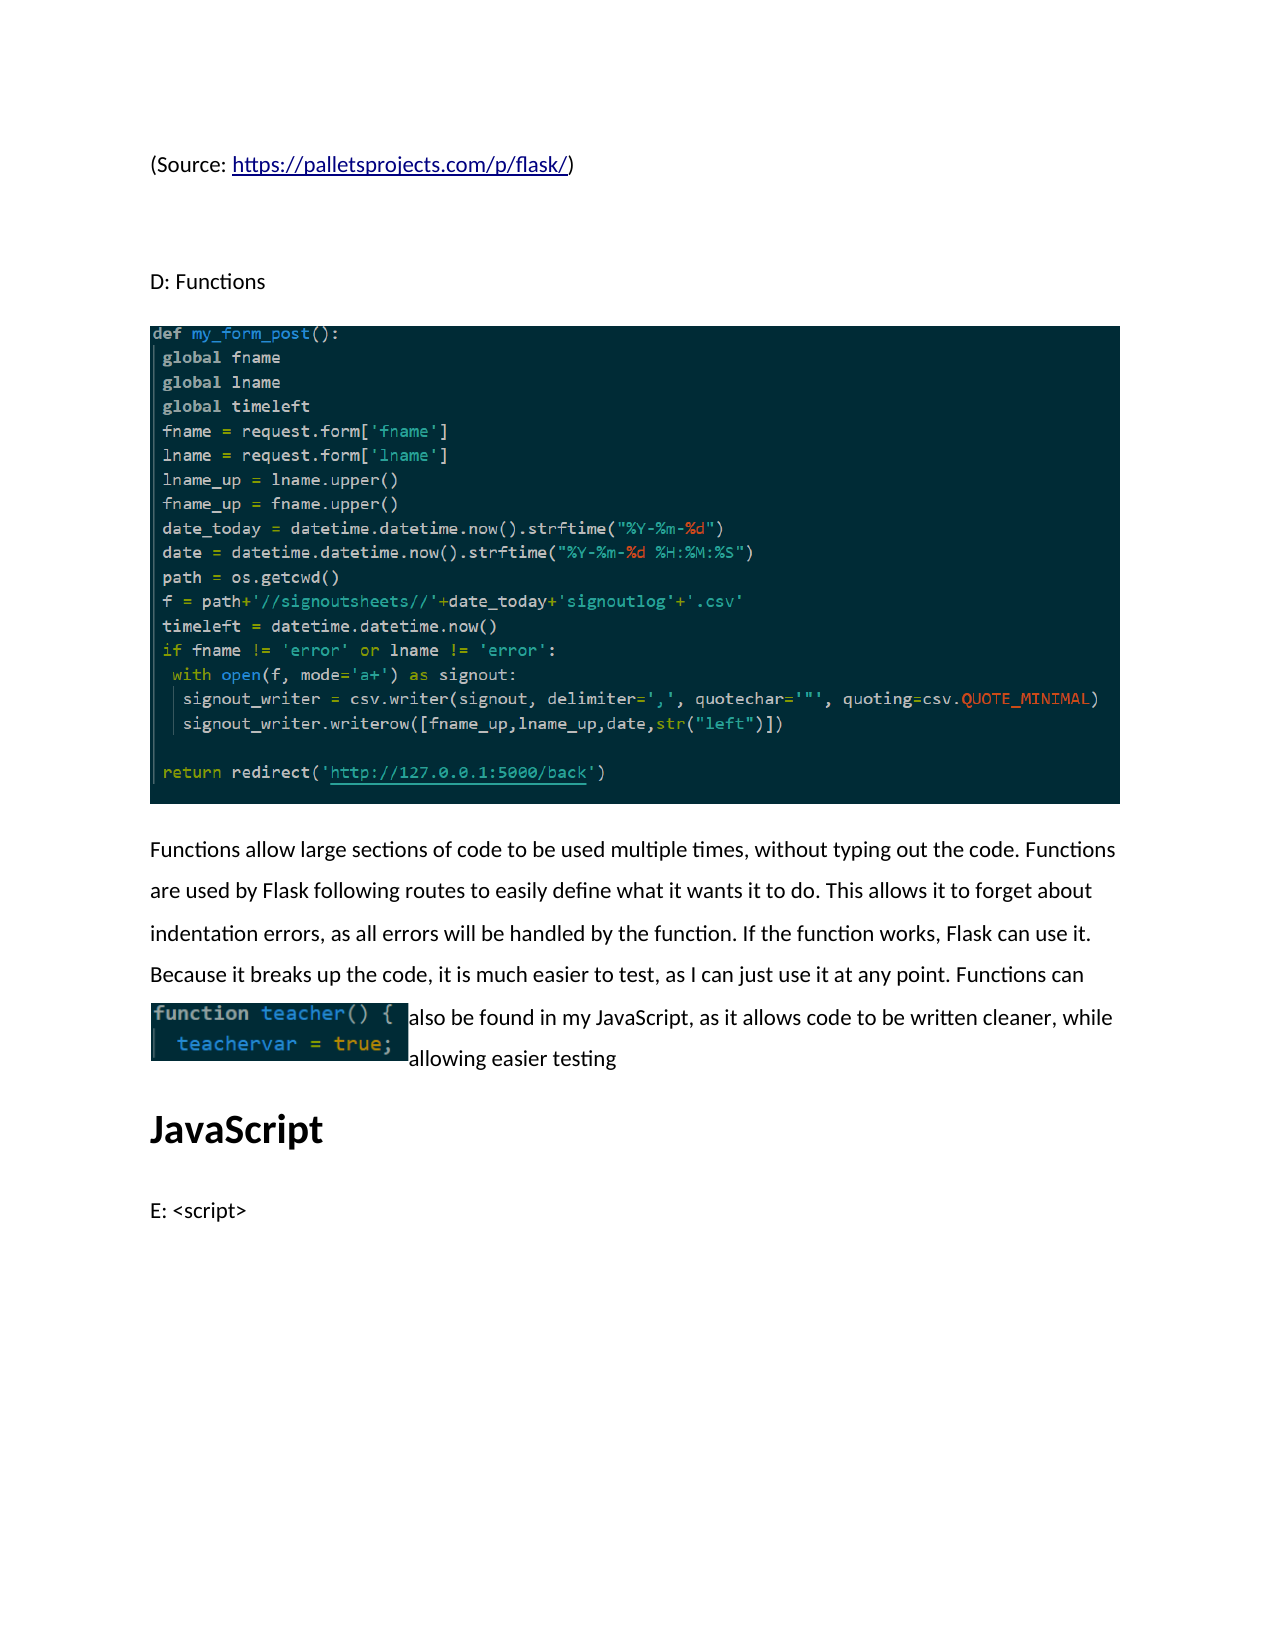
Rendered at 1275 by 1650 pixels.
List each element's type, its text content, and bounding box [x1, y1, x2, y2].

text JavaScript [150, 1103, 1125, 1154]
text E: <script> [150, 1196, 1125, 1224]
text (Source: https://palletsprojects.com/p/flask/) [150, 150, 1125, 178]
text Functions allow large sections of code to be used multiple times, without typing out the code. Functions are used by Flask following routes to easily define what it wants it to do. This allows it to forget about indentation errors, as all errors will be handled by the function. If the function works, Flask can use it. Because it breaks up the code, it is much easier to test, as I can just use it at any point. Functions can also be found in my JavaScript, as it allows code to be written cleaner, while allowing easier testing [150, 835, 1125, 1073]
text D: Functions [150, 267, 1125, 295]
